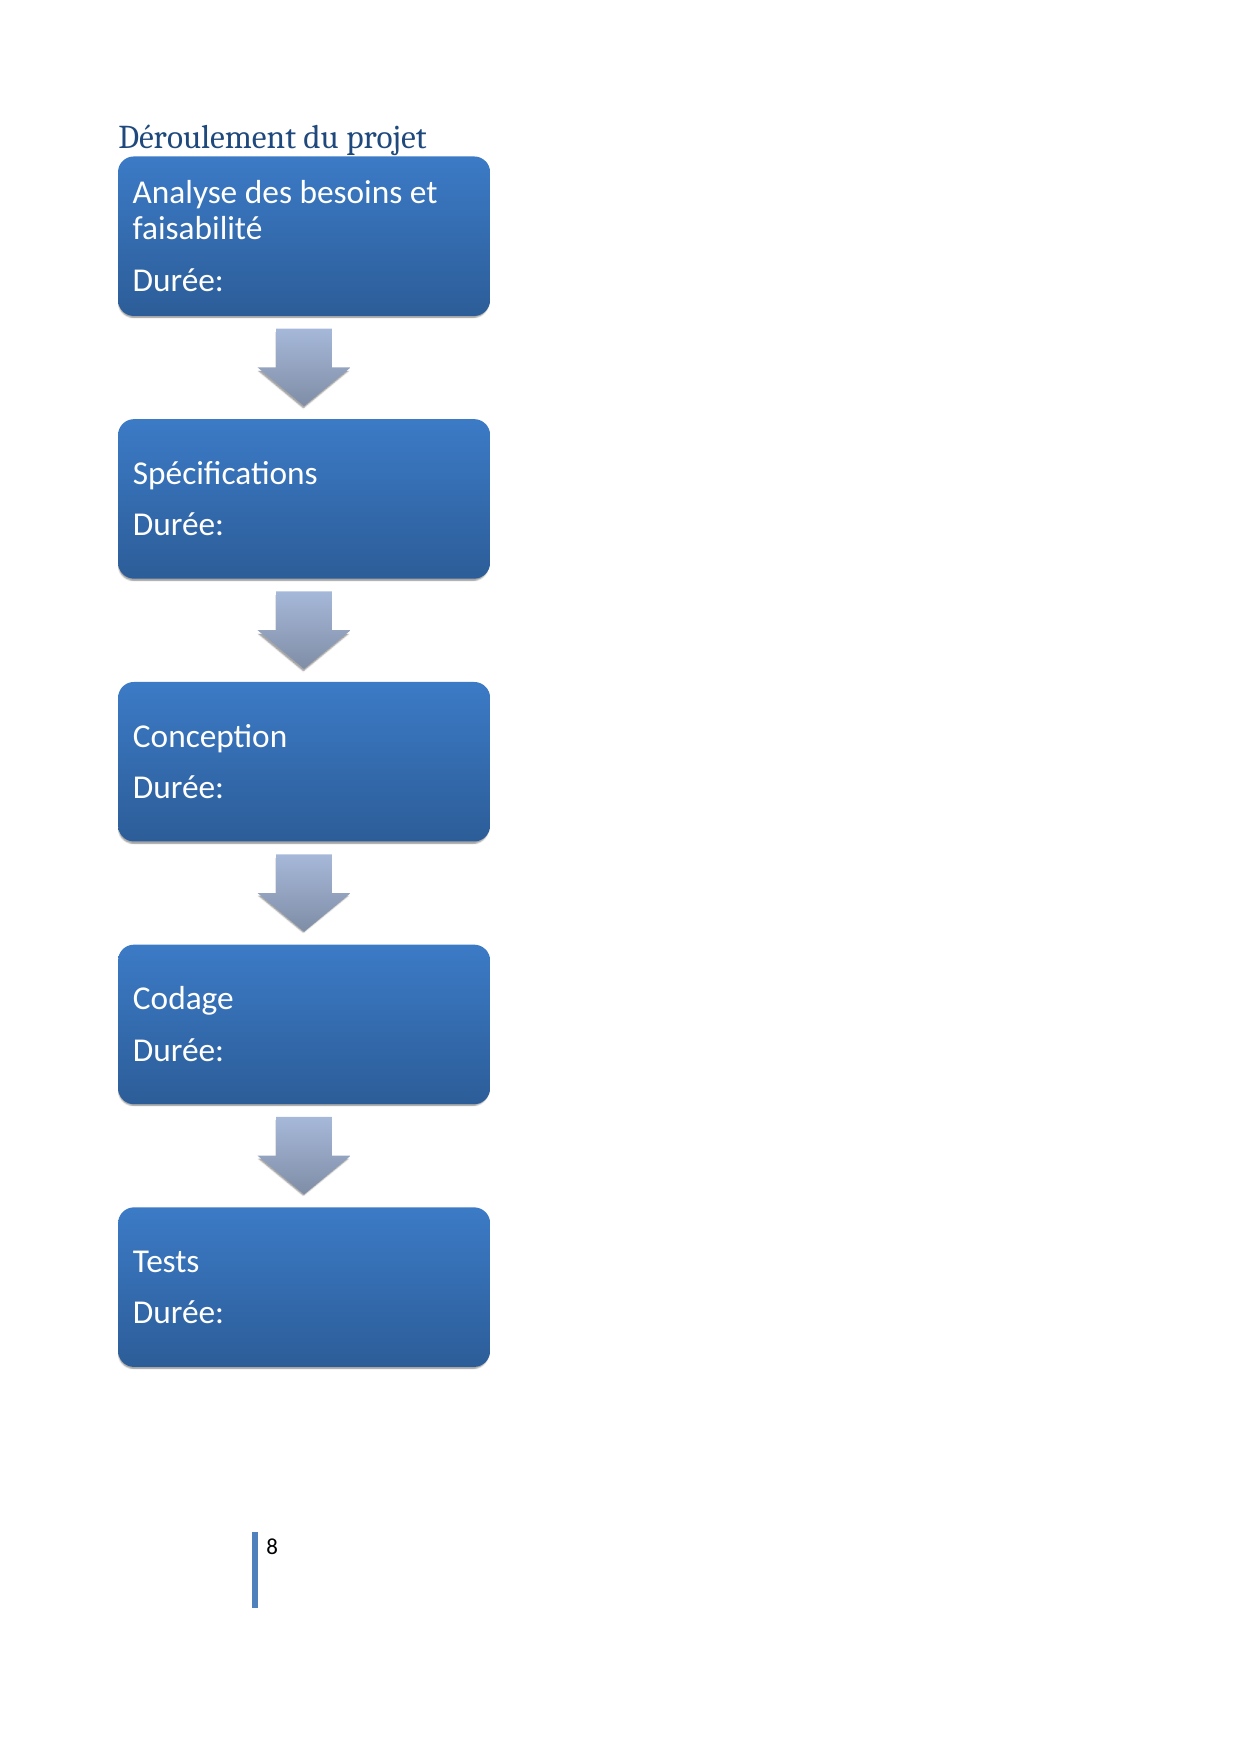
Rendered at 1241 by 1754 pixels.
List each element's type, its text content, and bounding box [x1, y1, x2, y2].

subtitle Déroulement du projet [118, 118, 1122, 156]
